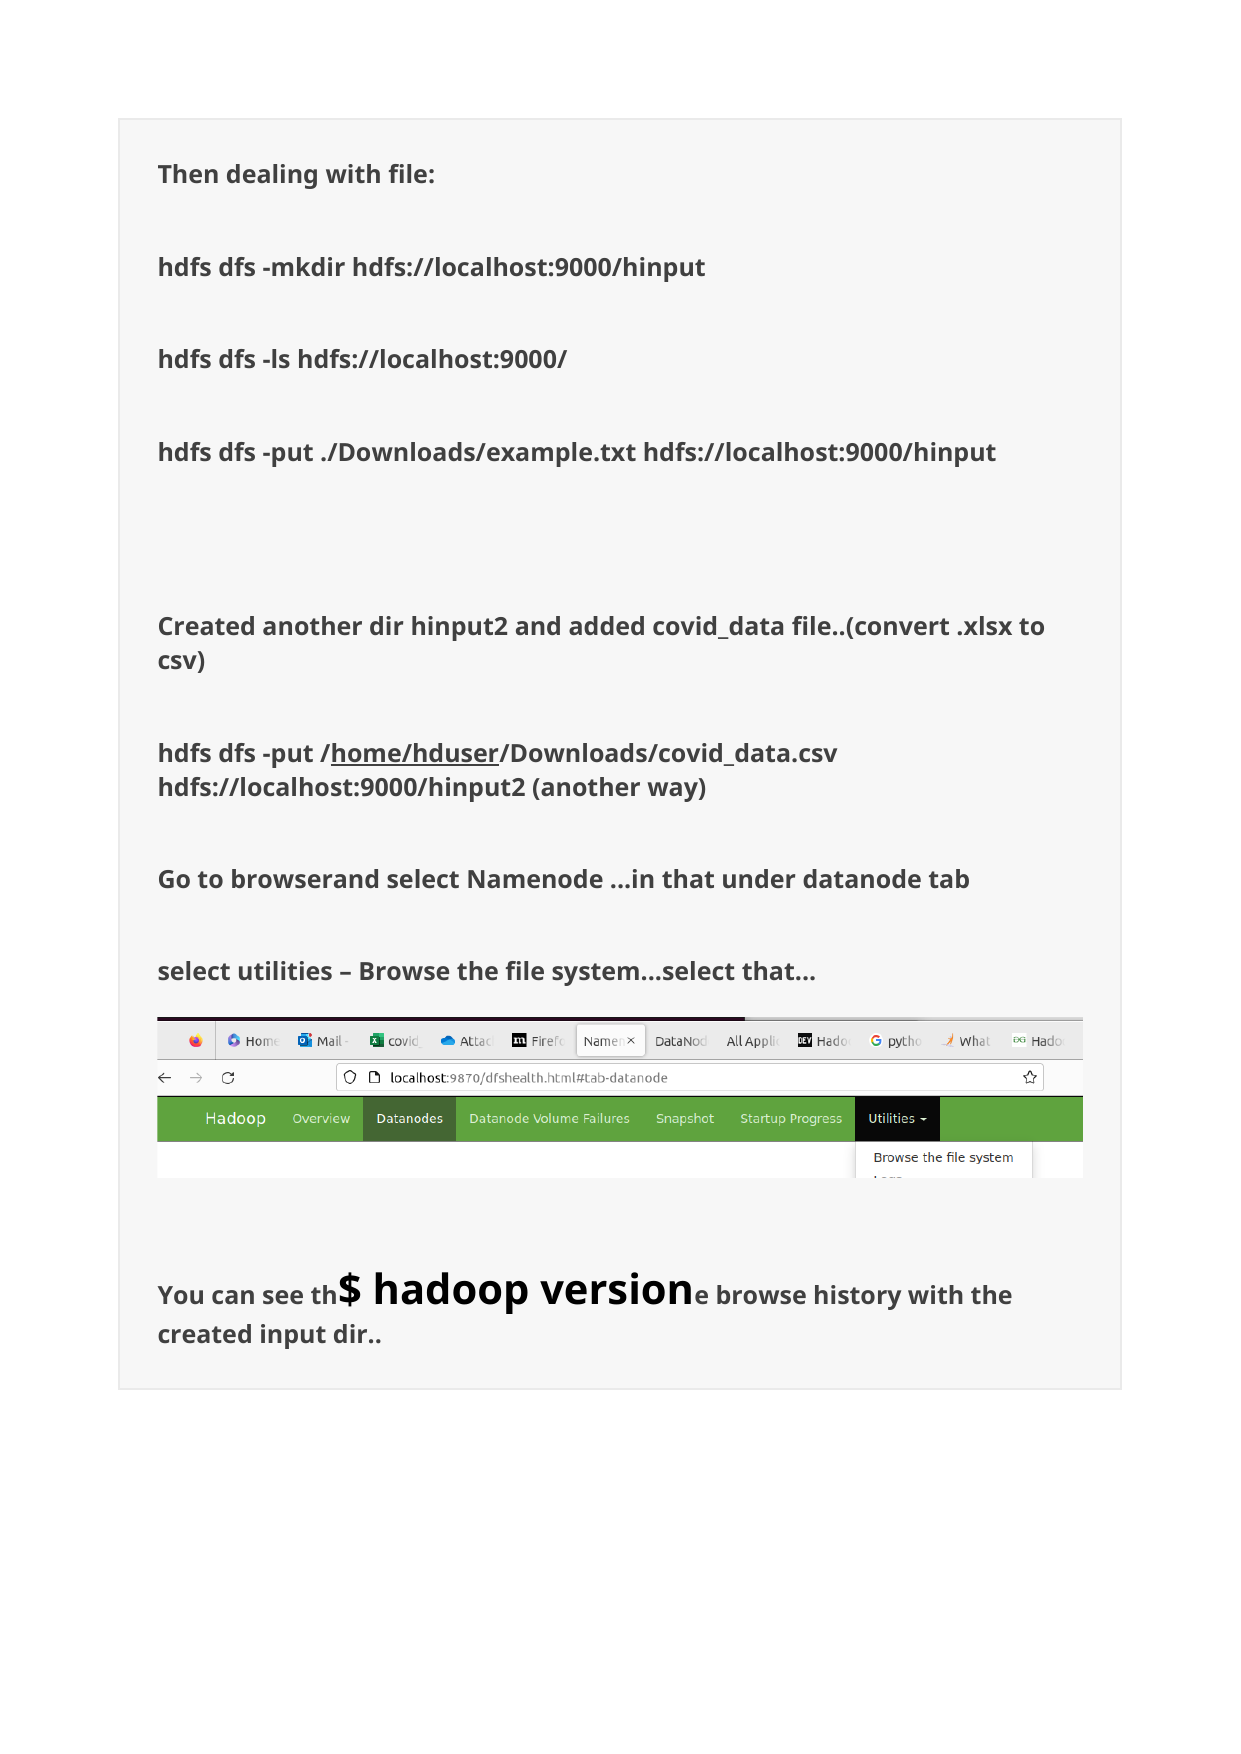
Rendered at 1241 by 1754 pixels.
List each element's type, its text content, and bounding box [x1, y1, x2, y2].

text hdfs dfs -put ./Downloads/example.txt hdfs://localhost:9000/hinput [120, 395, 1120, 468]
text hdfs dfs -mkdir hdfs://localhost:9000/hinput [120, 211, 1120, 284]
text Created another dir hinput2 and added covid_data file..(convert .xlsx to csv) [120, 570, 1120, 677]
text You can see th$ hadoop versione browse history with the created input dir.. [120, 1221, 1120, 1388]
text hdfs dfs -ls hdfs://localhost:9000/ [120, 303, 1120, 376]
text Then dealing with file: [120, 120, 1120, 191]
text hdfs dfs -put /home/hduser/Downloads/covid_data.csv hdfs://localhost:9000/hinput2 (another way) [120, 696, 1120, 803]
text select utilities – Browse the file system...select that... [120, 915, 1120, 988]
text Go to browserand select Namenode ...in that under datanode tab [120, 823, 1120, 896]
